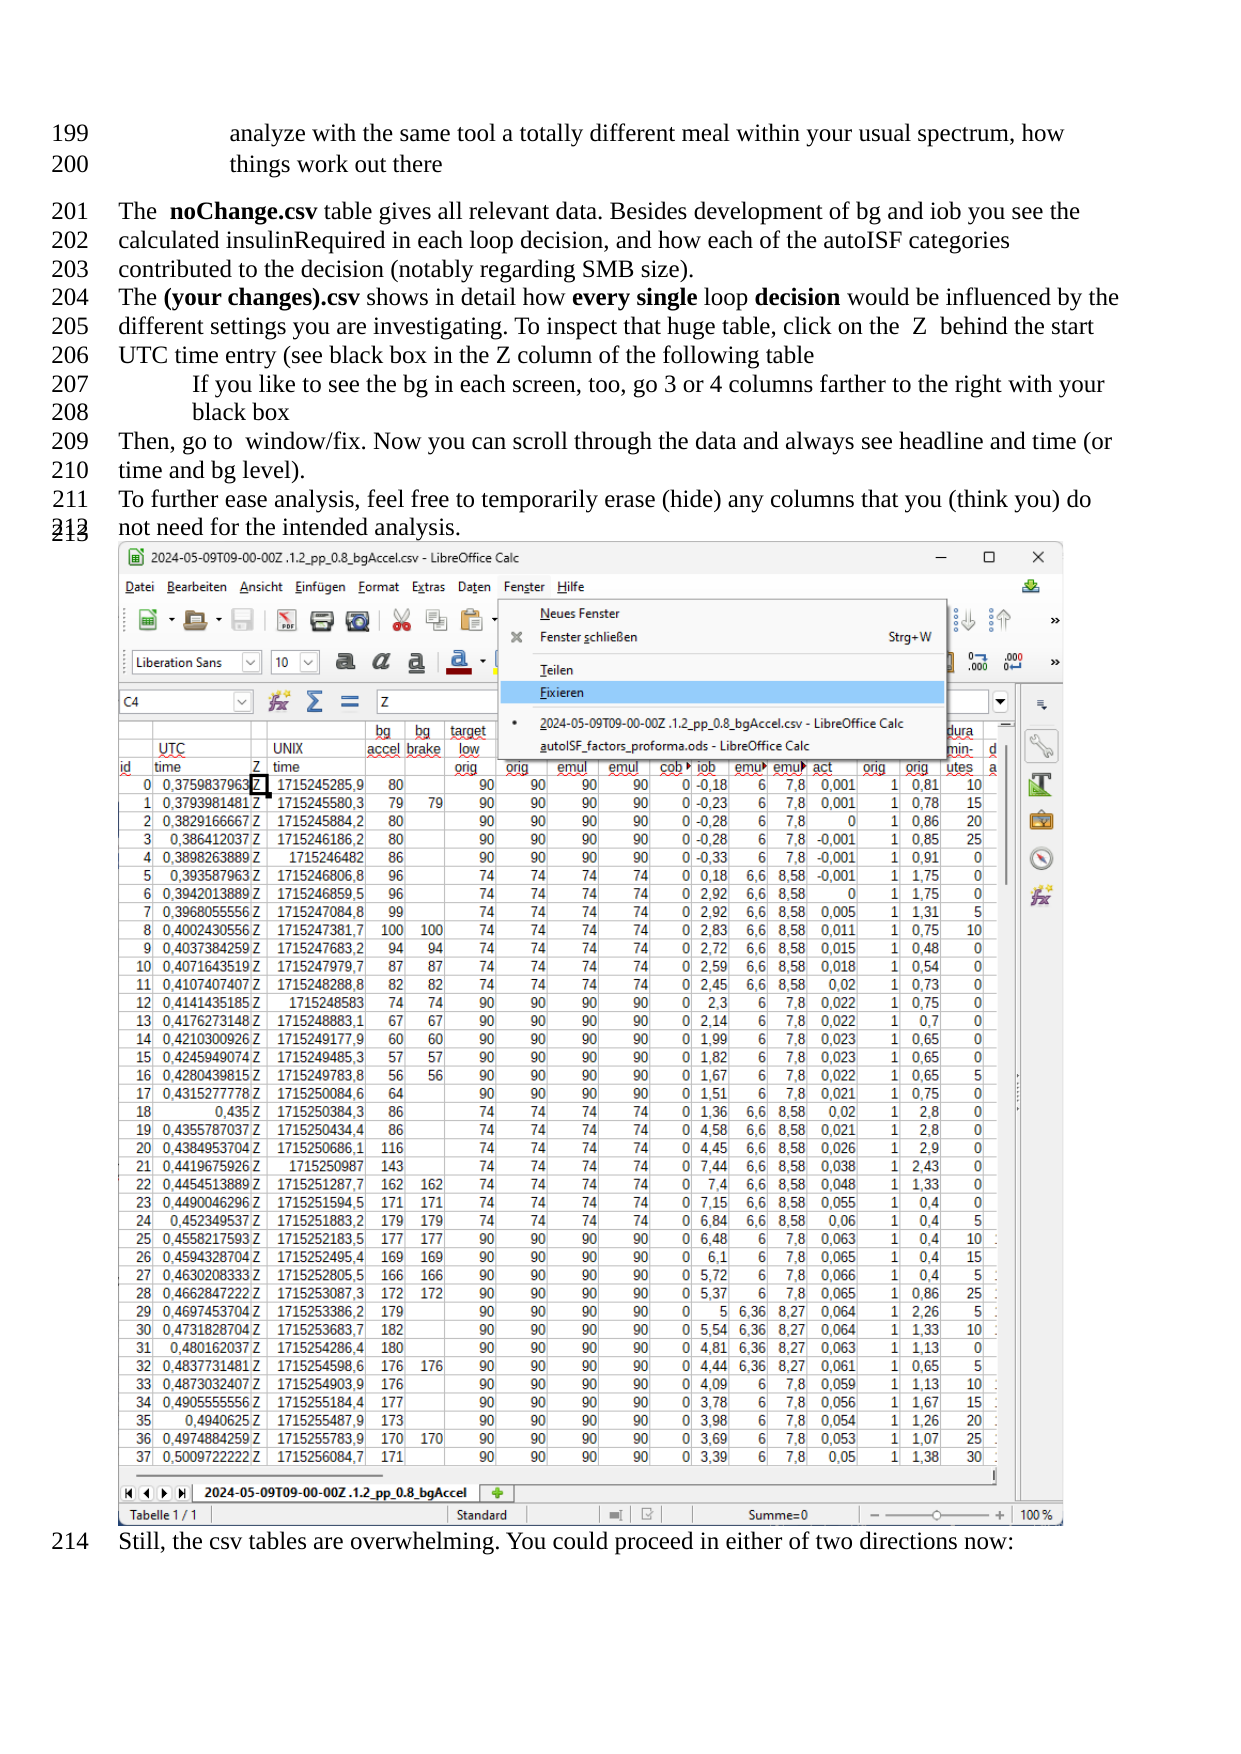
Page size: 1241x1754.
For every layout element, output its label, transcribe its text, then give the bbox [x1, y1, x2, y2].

text The noChange.csv table gives all relevant data. Besides development of bg and iob you see the calculated insulinRequired in each loop decision, and how each of the autoISF categories contributed to the decision (notably regarding SMB size). [118, 196, 1122, 282]
text If you like to see the bg in each screen, too, go 3 or 4 columns farther to the right with your black box [192, 369, 1122, 426]
text To further ease analysis, feel free to temporarily erase (hide) any columns that you (think you) do not need for the intended analysis. [118, 484, 1122, 541]
text Still, the csv tables are overwhelming. You could proceed in either of two directions now: [118, 1526, 1122, 1554]
list analyze with the same tool a totally different meal within your usual spectrum, how things work out there [192, 118, 1122, 178]
text Then, go to window/fix. Now you can scroll through the data and always see headline and time (or time and bg level). [118, 426, 1122, 484]
text The (your changes).csv shows in detail how every single loop decision would be influenced by the different settings you are investigating. To inspect that huge table, click on the Z behind the start UTC time entry (see black box in the Z column of the following table [118, 282, 1122, 369]
